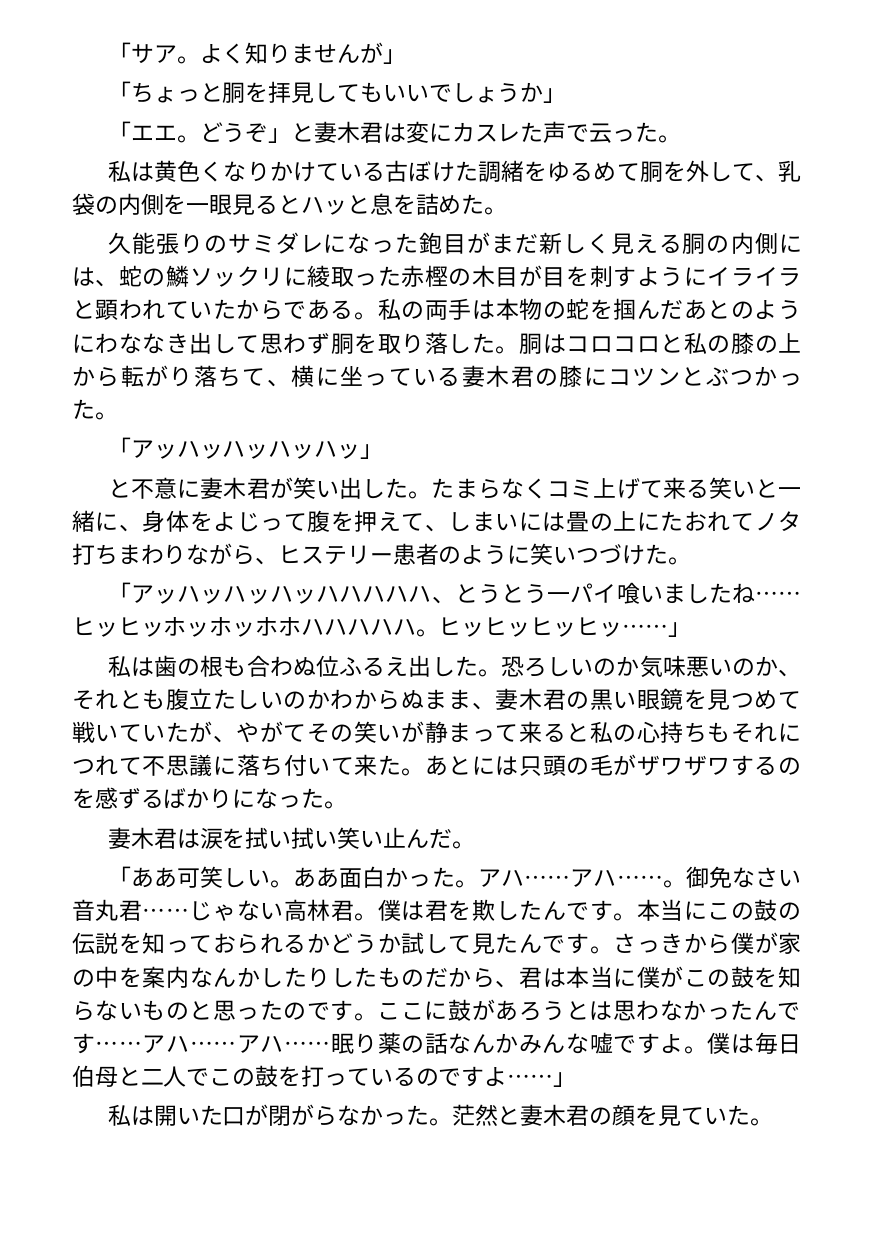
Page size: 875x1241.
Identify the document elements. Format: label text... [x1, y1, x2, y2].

text 「ちょっと胴を拝見してもいいでしょうか」 [72, 75, 802, 108]
text 「ああ可笑しい。ああ面白かった。アハ……アハ……。御免なさい音丸君……じゃない高林君。僕は君を欺したんです。本当にこの鼓の伝説を知っておられるかどうか試して見たんです。さっきから僕が家の中を案内なんかしたりしたものだから、君は本当に僕がこの鼓を知らないものと思ったのです。ここに鼓があろうとは思わなかったんです……アハ……アハ……眠り薬の話なんかみんな嘘ですよ。僕は毎日伯母と二人でこの鼓を打っているのですよ……」 [72, 860, 802, 1092]
text 妻木君は涙を拭い拭い笑い止んだ。 [72, 821, 802, 854]
text 「サア。よく知りませんが」 [72, 36, 802, 69]
text と不意に妻木君が笑い出した。たまらなくコミ上げて来る笑いと一緒に、身体をよじって腹を押えて、しまいには畳の上にたおれてノタ打ちまわりながら、ヒステリー患者のように笑いつづけた。 [72, 470, 802, 570]
text 「アッハッハッハッハッ」 [72, 431, 802, 464]
text 久能張りのサミダレになった鉋目がまだ新しく見える胴の内側には、蛇の鱗ソックリに綾取った赤樫の木目が目を刺すようにイライラと顕われていたからである。私の両手は本物の蛇を掴んだあとのようにわななき出して思わず胴を取り落した。胴はコロコロと私の膝の上から転がり落ちて、横に坐っている妻木君の膝にコツンとぶつかった。 [72, 226, 802, 425]
text 私は開いた口が閉がらなかった。茫然と妻木君の顔を見ていた。 [72, 1098, 802, 1131]
text 私は歯の根も合わぬ位ふるえ出した。恐ろしいのか気味悪いのか、それとも腹立たしいのかわからぬまま、妻木君の黒い眼鏡を見つめて戦いていたが、やがてその笑いが静まって来ると私の心持ちもそれにつれて不思議に落ち付いて来た。あとには只頭の毛がザワザワするのを感ずるばかりになった。 [72, 648, 802, 814]
text 「アッハッハッハッハハハハハ、とうとう一パイ喰いましたね……ヒッヒッホッホッホホハハハハハ。ヒッヒッヒッヒッ……」 [72, 576, 802, 642]
text 「エエ。どうぞ」と妻木君は変にカスレた声で云った。 [72, 114, 802, 148]
text 私は黄色くなりかけている古ぼけた調緒をゆるめて胴を外して、乳袋の内側を一眼見るとハッと息を詰めた。 [72, 153, 802, 220]
